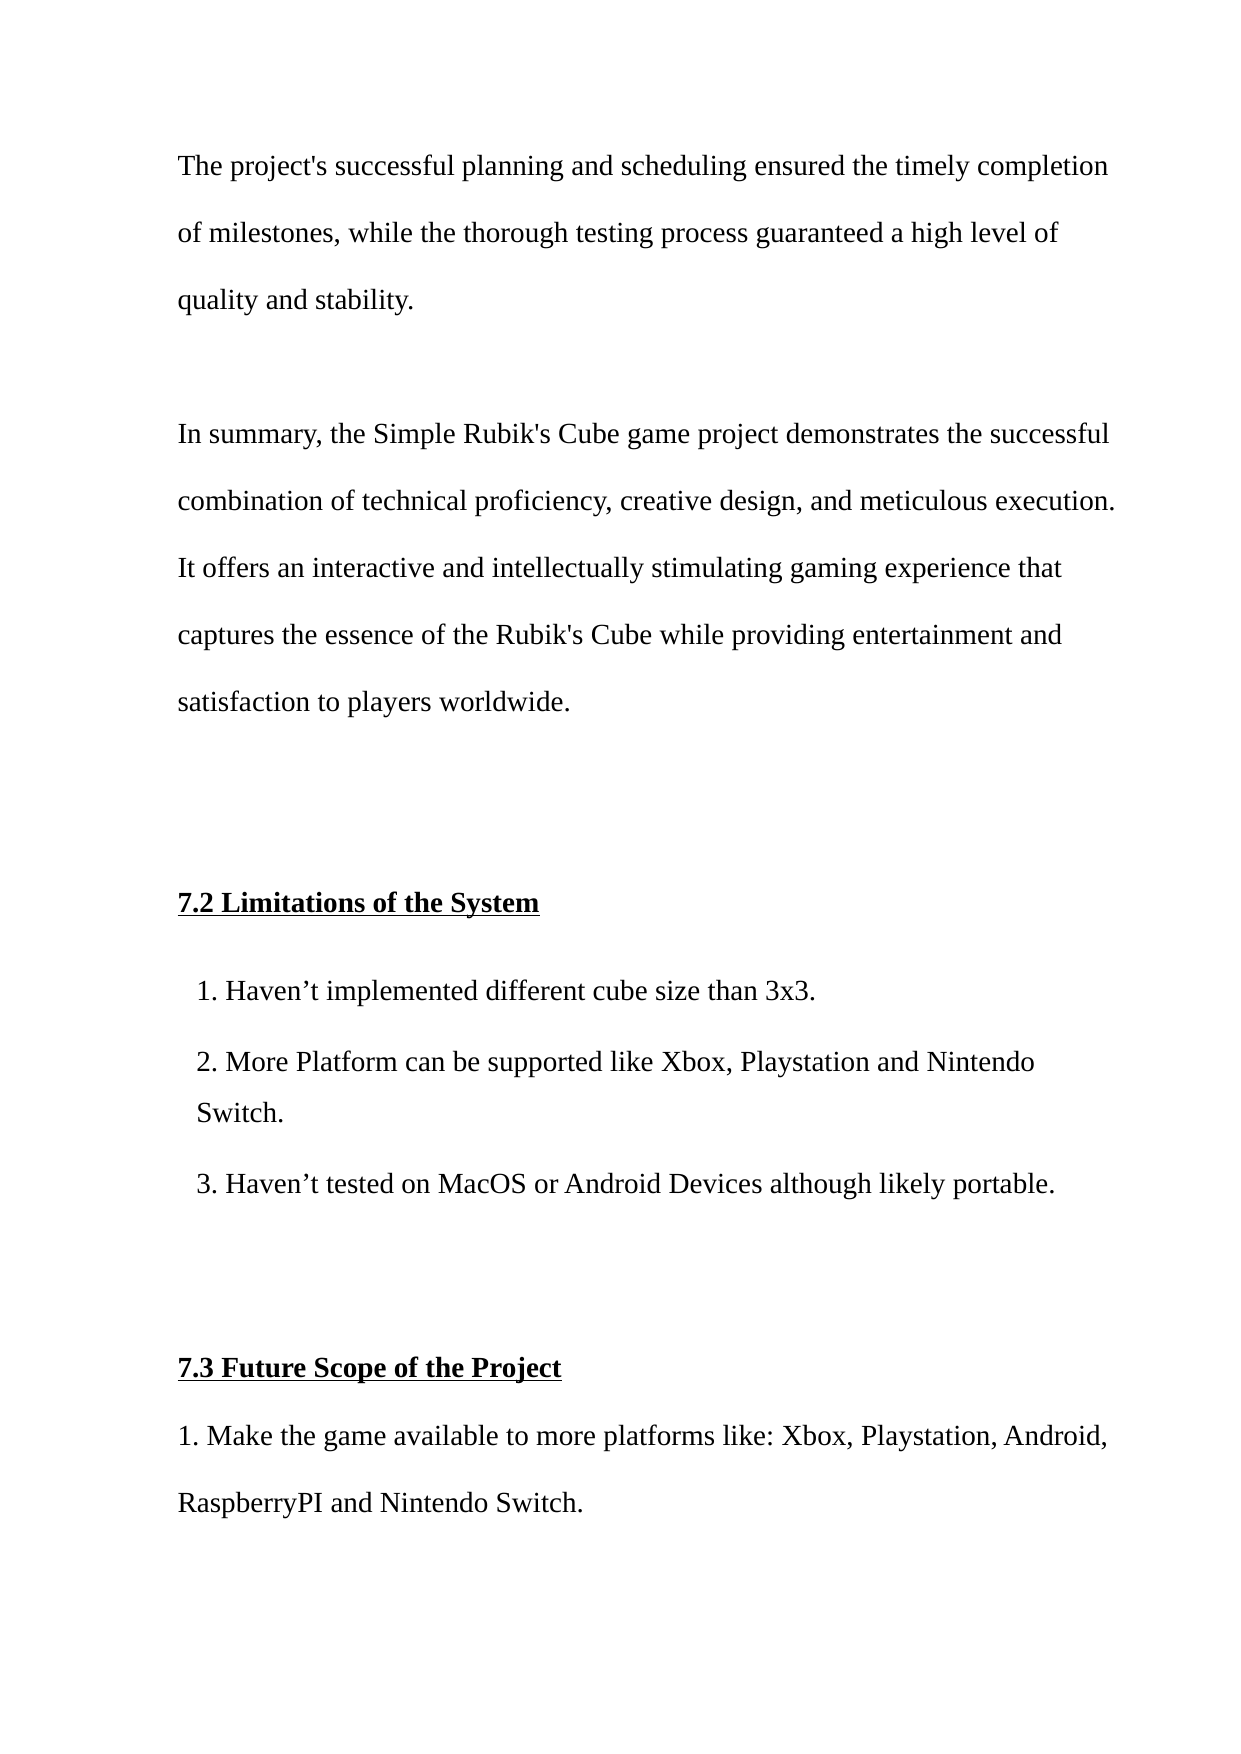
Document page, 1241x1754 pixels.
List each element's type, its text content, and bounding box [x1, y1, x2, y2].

text 1. Haven’t implemented different cube size than 3x3. [196, 973, 1122, 1007]
text 2. More Platform can be supported like Xbox, Playstation and Nintendo Switch. [196, 1044, 1122, 1128]
text In summary, the Simple Rubik's Cube game project demonstrates the successful combination of technical proficiency, creative design, and meticulous execution. It offers an interactive and intellectually stimulating gaming experience that captures the essence of the Rubik's Cube while providing entertainment and satisfaction to players worldwide. [177, 416, 1122, 718]
text The project's successful planning and scheduling ensured the timely completion of milestones, while the thorough testing process guaranteed a high level of quality and stability. [177, 148, 1122, 315]
text 7.2 Limitations of the System [177, 886, 1122, 919]
text 7.3 Future Scope of the Project [177, 1351, 1122, 1384]
text 1. Make the game available to more platforms like: Xbox, Playstation, Android, RaspberryPI and Nintendo Switch. [177, 1418, 1122, 1518]
text 3. Haven’t tested on MacOS or Android Devices although likely portable. [196, 1166, 1122, 1199]
